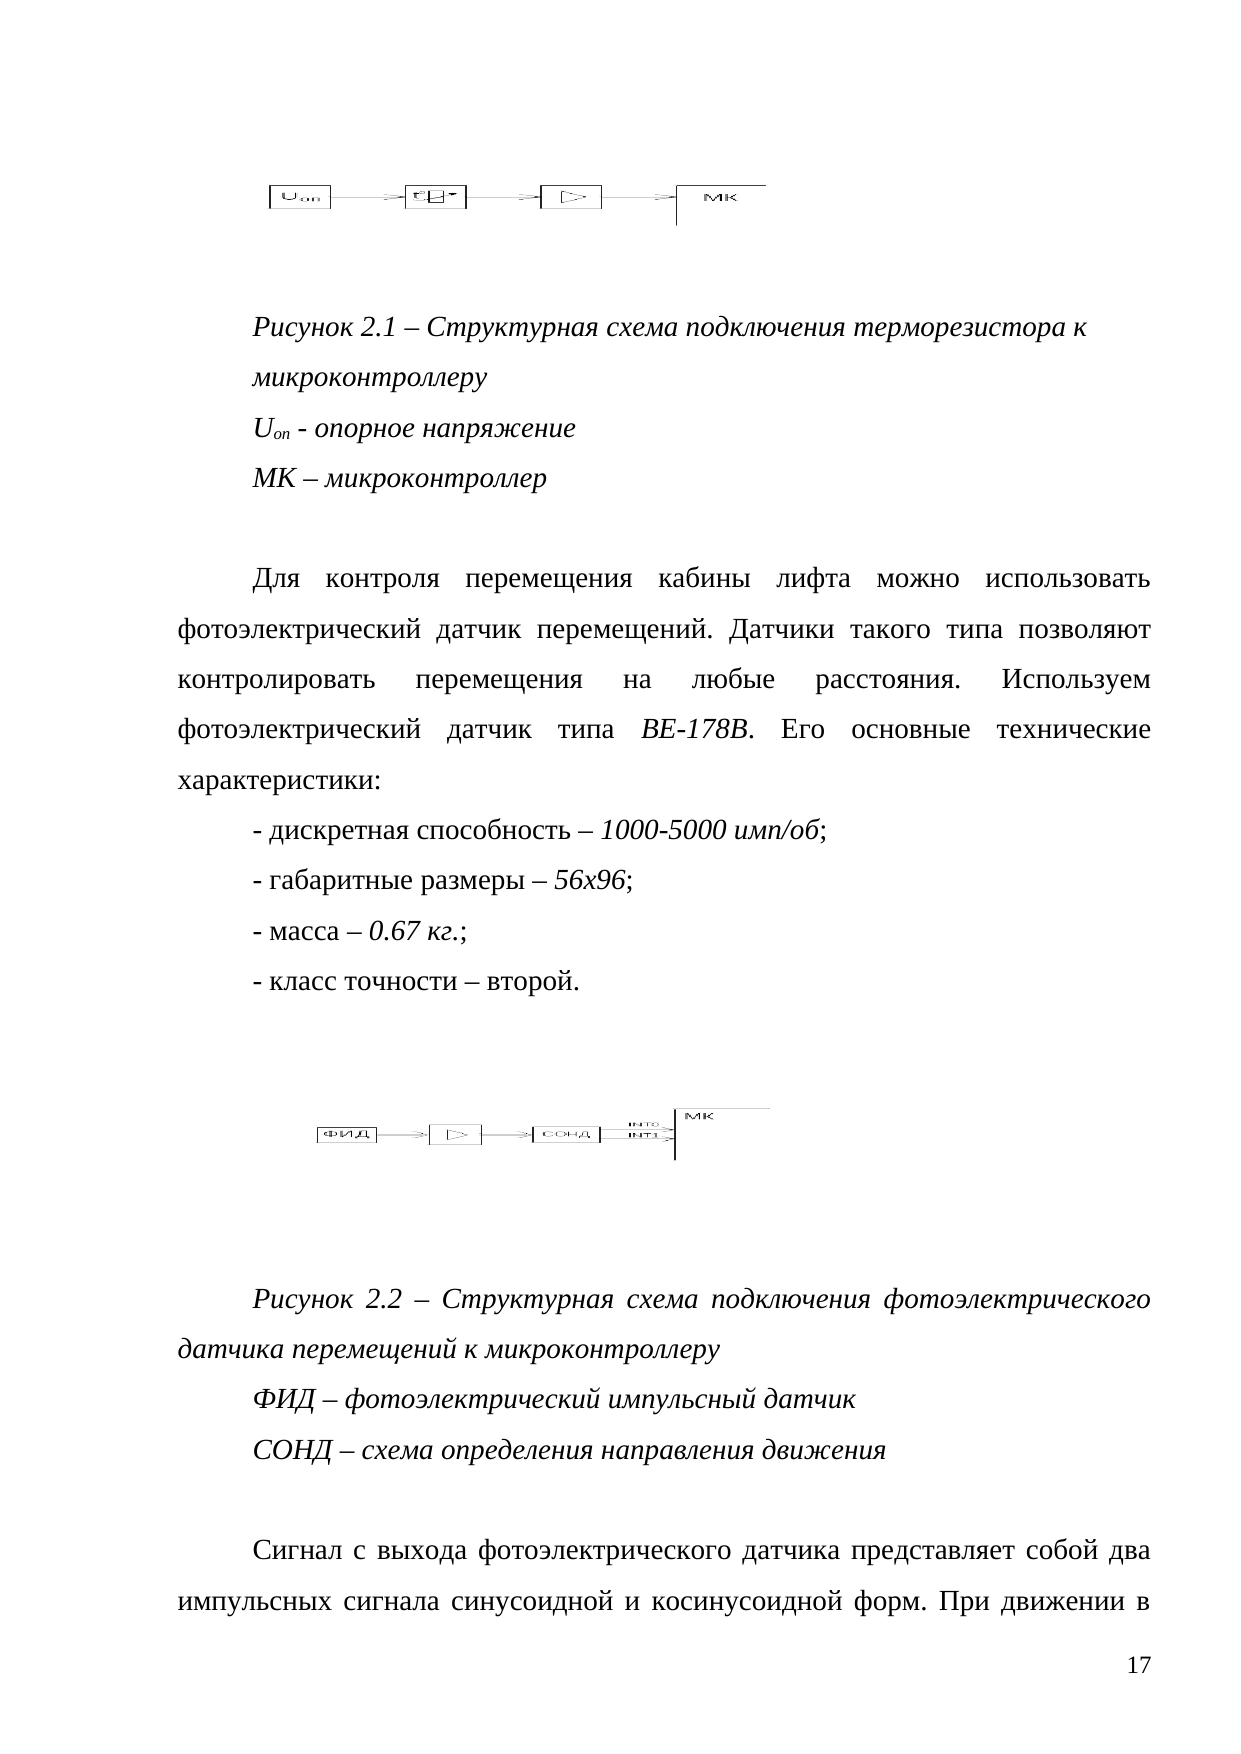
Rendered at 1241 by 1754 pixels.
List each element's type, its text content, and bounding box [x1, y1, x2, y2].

text СОНД – схема определения направления движения [177, 1432, 1152, 1465]
text МК – микроконтроллер [177, 460, 1152, 493]
text Рисунок 2.1 – Структурная схема подключения терморезистора к [177, 309, 1152, 343]
text Сигнал с выхода фотоэлектрического датчика представляет собой два импульсных сигнала синусоидной и косинусоидной форм. При движении в [177, 1532, 1152, 1616]
text - масса – 0.67 кг.; [177, 913, 1152, 946]
text ФИД – фотоэлектрический импульсный датчик [177, 1382, 1152, 1415]
text микроконтроллеру [177, 359, 1152, 393]
text Uоп - опорное напряжение [177, 410, 1152, 443]
text - габаритные размеры – 56х96; [177, 862, 1152, 896]
text - дискретная способность – 1000-5000 имп/об; [177, 812, 1152, 846]
text - класс точности – второй. [177, 963, 1152, 997]
text Для контроля перемещения кабины лифта можно использовать фотоэлектрический датчик перемещений. Датчики такого типа позволяют контролировать перемещения на любые расстояния. Используем фотоэлектрический датчик типа ВЕ-178В. Его основные технические характеристики: [177, 561, 1152, 795]
text Рисунок 2.2 – Структурная схема подключения фотоэлектрического датчика перемещений к микроконтроллеру [177, 1281, 1152, 1365]
